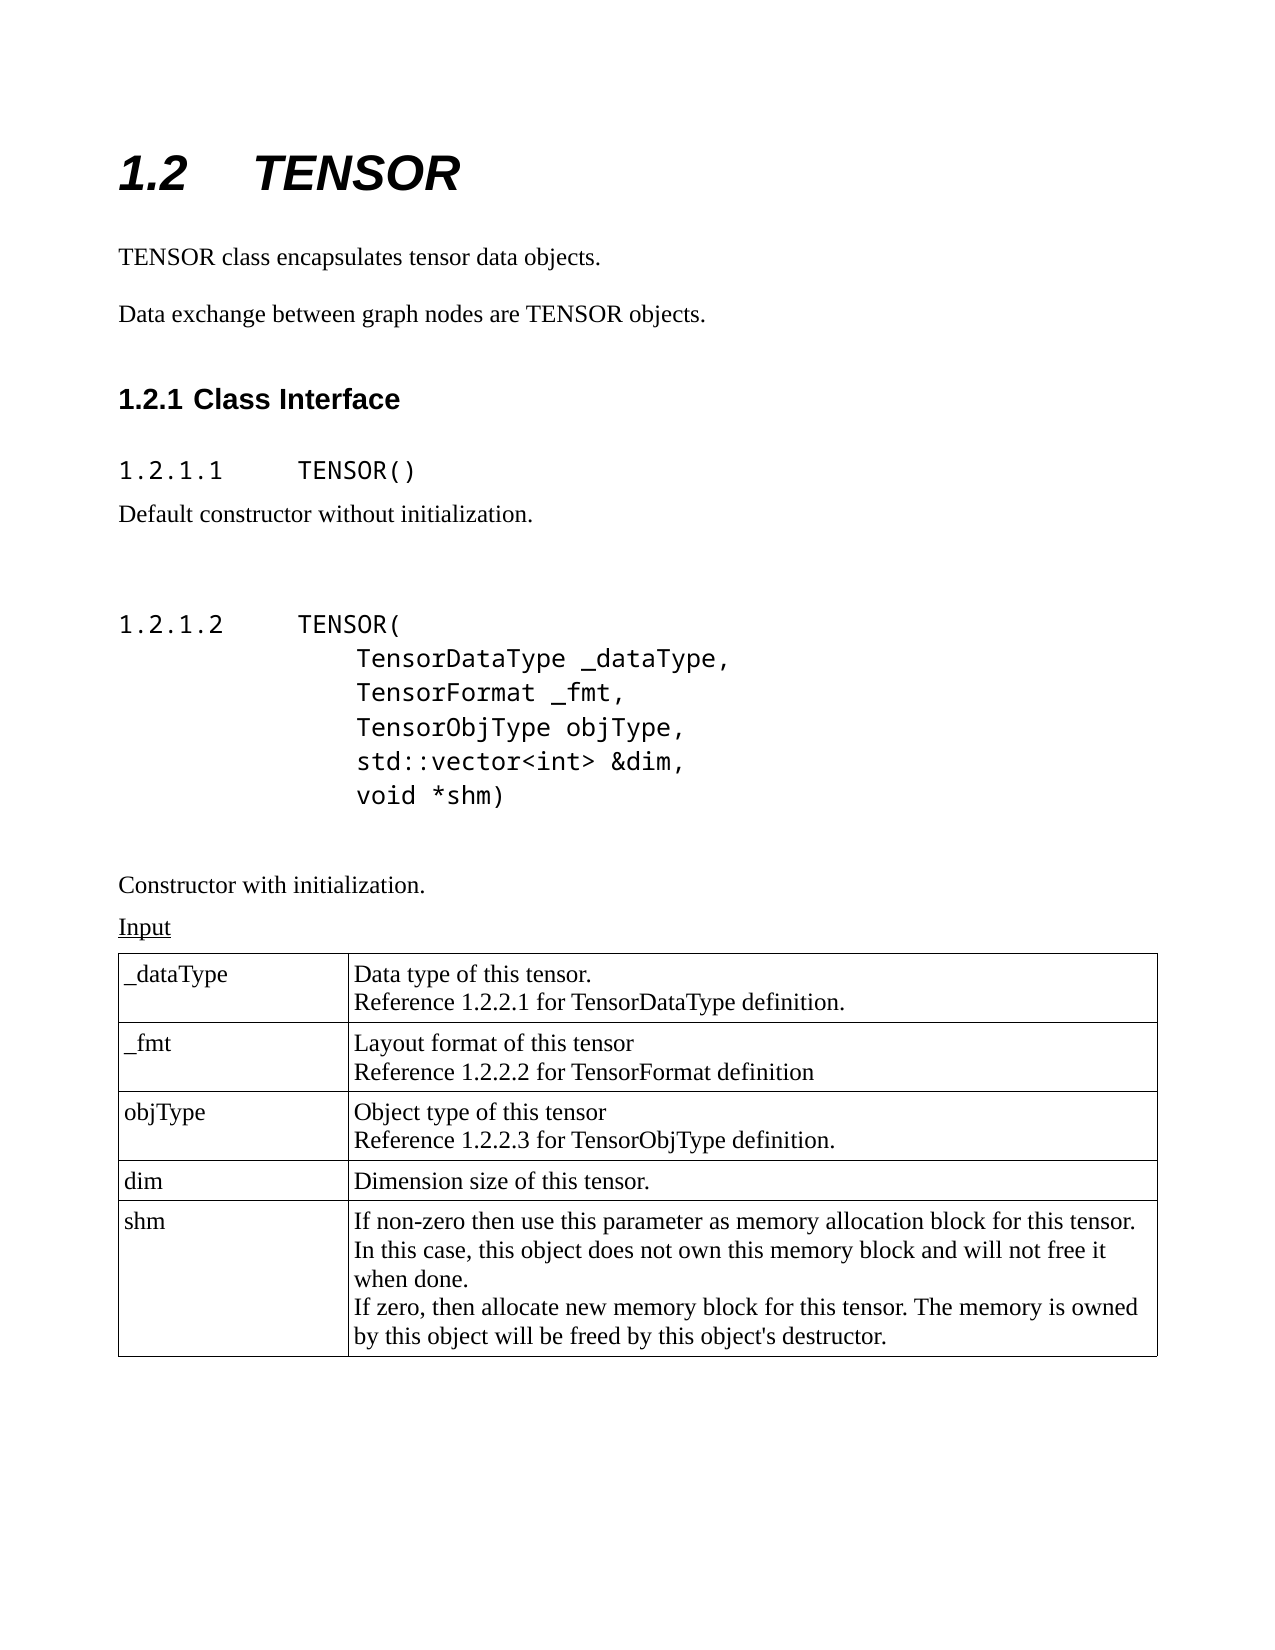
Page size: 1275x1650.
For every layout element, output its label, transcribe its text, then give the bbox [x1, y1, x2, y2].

table_header Data type of this tensor. Reference 1.2.2.1 for TensorDataType definition. [349, 954, 1157, 1022]
text Data exchange between graph nodes are TENSOR objects. [118, 299, 1157, 357]
subtitle TENSOR [118, 143, 1157, 201]
subtitle TENSOR( TensorDataType _dataType, TensorFormat _fmt, TensorObjType objType, std::vector<int> &dim, void *shm) [118, 607, 1157, 811]
table_cell objType [119, 1092, 348, 1160]
text TENSOR class encapsulates tensor data objects. [118, 213, 1157, 271]
table_cell Object type of this tensor Reference 1.2.2.3 for TensorObjType definition. [349, 1092, 1157, 1160]
table_header _dataType [119, 954, 348, 1022]
table_cell Dimension size of this tensor. [349, 1161, 1157, 1200]
text Constructor with initialization. [118, 870, 1157, 899]
subtitle TENSOR() [118, 453, 1157, 487]
table_cell shm [119, 1201, 348, 1356]
table_cell If non-zero then use this parameter as memory allocation block for this tensor. In this case, this object does not own this memory block and will not free it when done. If zero, then allocate new memory block for this tensor. The memory is owned by this object will be freed by this object's destructor. [349, 1201, 1157, 1356]
subtitle Class Interface [118, 382, 1157, 415]
table_cell Layout format of this tensor Reference 1.2.2.2 for TensorFormat definition [349, 1023, 1157, 1091]
table_cell _fmt [119, 1023, 348, 1091]
text Default constructor without initialization. [118, 499, 1157, 528]
text Input [118, 912, 1157, 940]
table_cell dim [119, 1161, 348, 1200]
